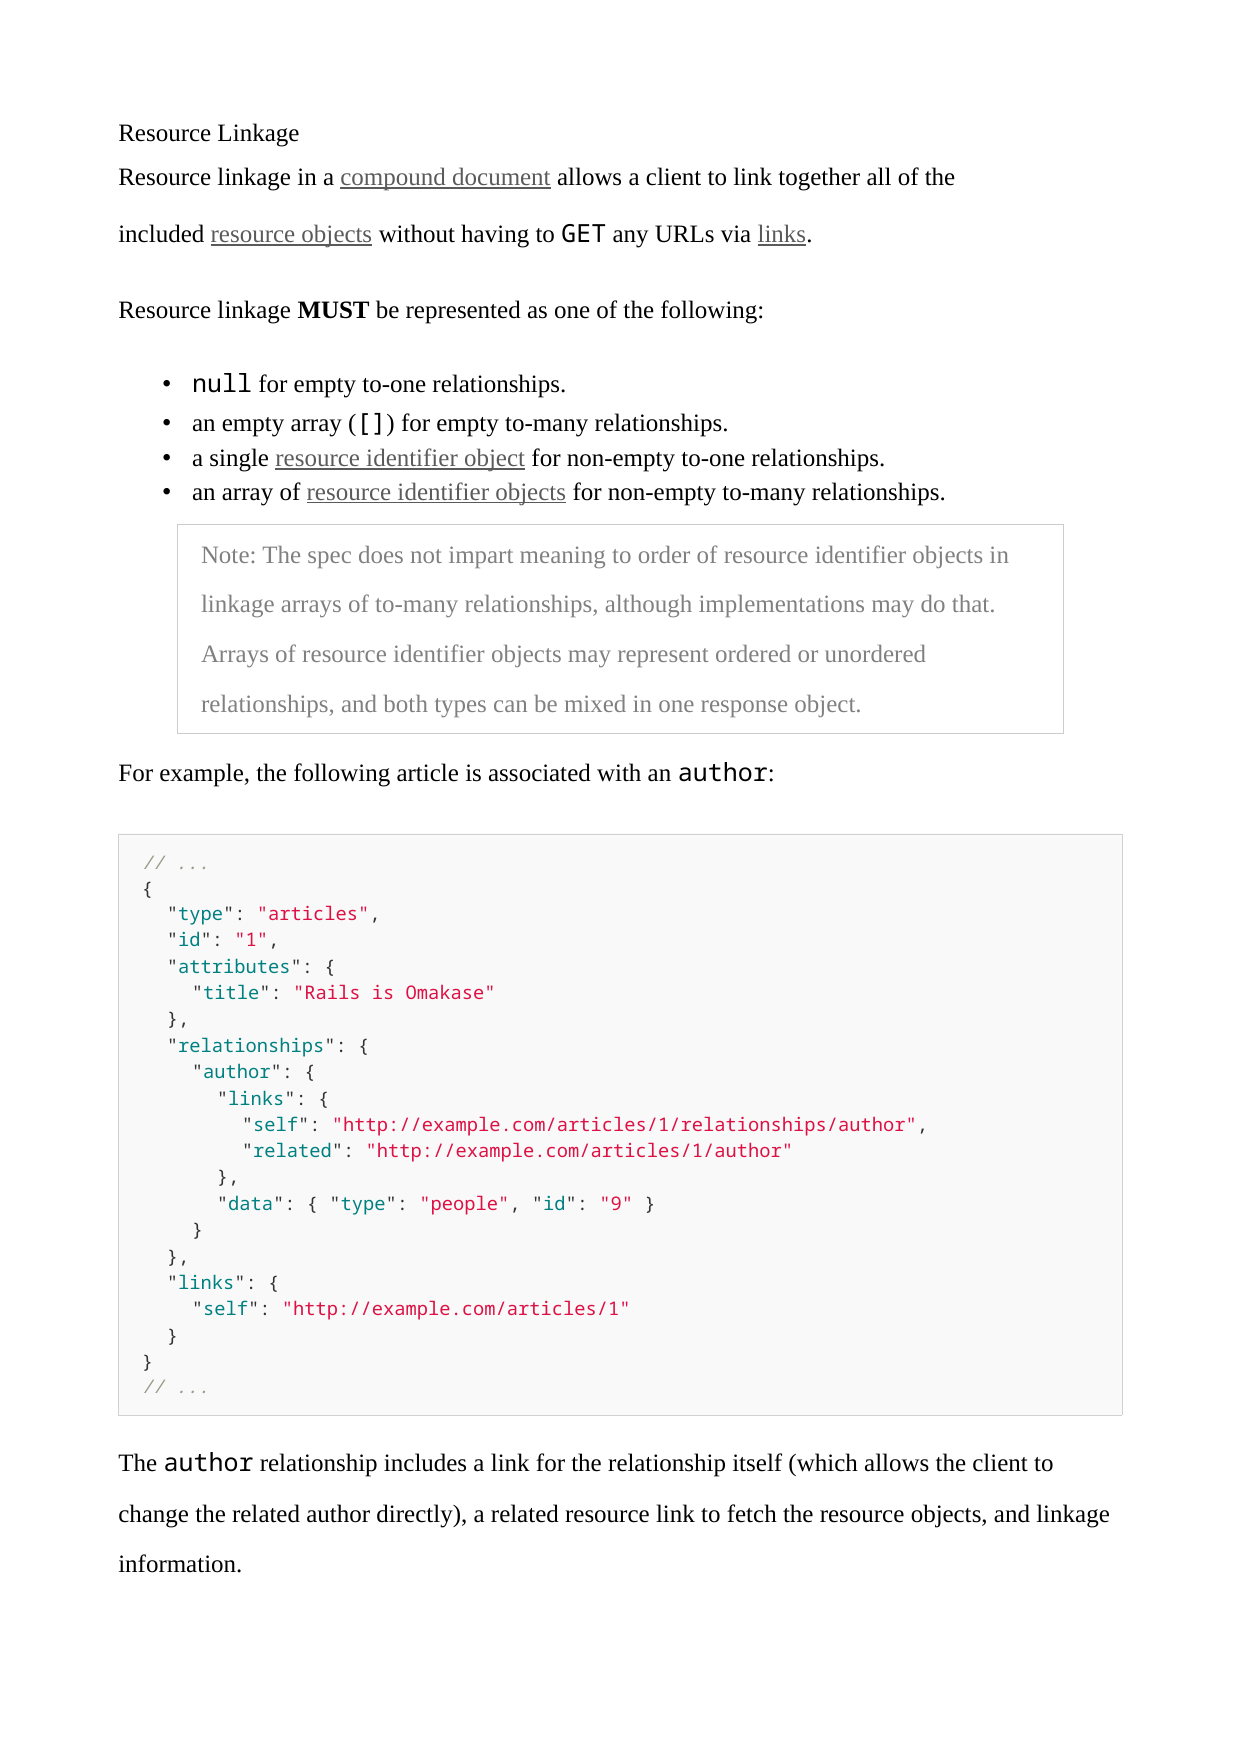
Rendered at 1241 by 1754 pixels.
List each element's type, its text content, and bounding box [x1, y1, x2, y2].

text "title": "Rails is Omakase" [119, 964, 1122, 990]
text }, [559, 1148, 565, 1156]
text "relationships": { [119, 1016, 1122, 1043]
list an empty array ([]) for empty to-many relationships. [162, 404, 1122, 438]
text }, [408, 990, 414, 998]
list a single resource identifier object for non-empty to-one relationships. [162, 443, 1122, 472]
text The author relationship includes a link for the relationship itself (which allows the client to change the related author directly), a related resource link to fetch the resource objects, and linkage information. [118, 1444, 1122, 1578]
text } [119, 1201, 1122, 1227]
text "id": "1", [119, 911, 1122, 937]
text } [476, 1306, 482, 1314]
text }, [119, 990, 1122, 1016]
text "data": { "type": "people", "id": "9" } [119, 1174, 1122, 1201]
text "links": { [119, 1253, 1122, 1280]
text Resource linkage MUST be represented as one of the following: [118, 295, 1122, 324]
text }, [119, 1148, 1122, 1174]
list null for empty to-one relationships. [162, 365, 1122, 399]
text "links": { [119, 1069, 1122, 1095]
text }, [762, 1148, 768, 1156]
text { [119, 859, 1122, 884]
text "self": "http://example.com/articles/1/relationships/author", [119, 1095, 1122, 1122]
text "related": "http://example.com/articles/1/author" [119, 1122, 1122, 1148]
subtitle Resource Linkage [118, 118, 1122, 147]
text } [119, 1333, 1122, 1358]
text "attributes": { [119, 937, 1122, 964]
text For example, the following article is associated with an author: [118, 754, 1122, 788]
text Note: The spec does not impart meaning to order of resource identifier objects in linkage arrays of to-many relationships, although implementations may do that. Arrays of resource identifier objects may represent ordered or unordered relationships, and both types can be mixed in one response object. [178, 525, 1063, 733]
list an array of resource identifier objects for non-empty to-many relationships. [162, 477, 1122, 505]
text "self": "http://example.com/articles/1" [119, 1280, 1122, 1306]
text "type": "articles", [119, 884, 1122, 911]
text // ... [119, 1358, 1122, 1415]
text // ... [119, 835, 1122, 859]
text }, [119, 1227, 1122, 1253]
text Resource linkage in a compound document allows a client to link together all of the included resource objects without having to GET any URLs via links. [118, 162, 1122, 250]
text "author": { [119, 1043, 1122, 1069]
text } [119, 1306, 1122, 1333]
